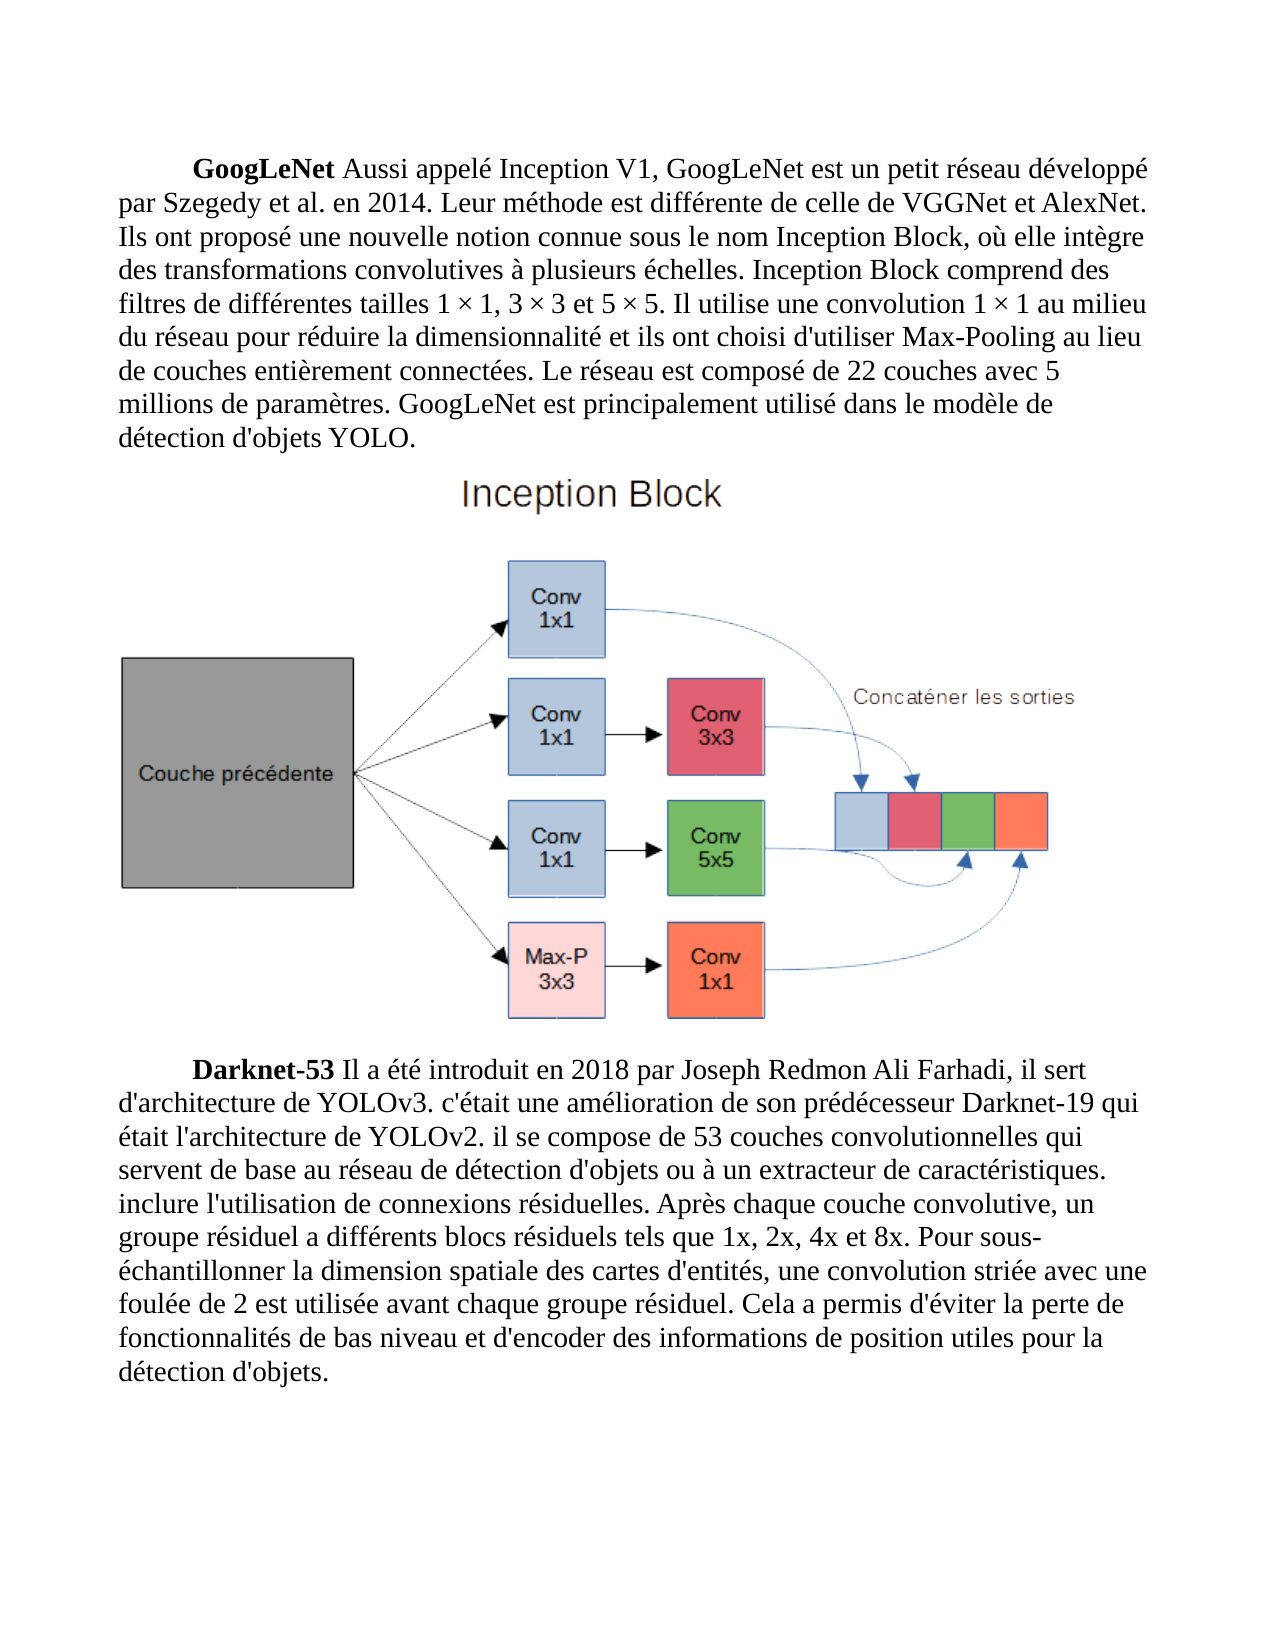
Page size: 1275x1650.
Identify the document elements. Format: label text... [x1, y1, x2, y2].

text GoogLeNet Aussi appelé Inception V1, GoogLeNet est un petit réseau développé par Szegedy et al. en 2014. Leur méthode est différente de celle de VGGNet et AlexNet. Ils ont proposé une nouvelle notion connue sous le nom Inception Block, où elle intègre des transformations convolutives à plusieurs échelles. Inception Block comprend des filtres de différentes tailles 1 × 1, 3 × 3 et 5 × 5. Il utilise une convolution 1 × 1 au milieu du réseau pour réduire la dimensionnalité et ils ont choisi d'utiliser Max-Pooling au lieu de couches entièrement connectées. Le réseau est composé de 22 couches avec 5 millions de paramètres. GoogLeNet est principalement utilisé dans le modèle de détection d'objets YOLO. [118, 152, 1157, 453]
picture [120, 479, 1077, 1019]
text Darknet-53 Il a été introduit en 2018 par Joseph Redmon Ali Farhadi, il sert d'architecture de YOLOv3. c'était une amélioration de son prédécesseur Darknet-19 qui était l'architecture de YOLOv2. il se compose de 53 couches convolutionnelles qui servent de base au réseau de détection d'objets ou à un extracteur de caractéristiques. inclure l'utilisation de connexions résiduelles. Après chaque couche convolutive, un groupe résiduel a différents blocs résiduels tels que 1x, 2x, 4x et 8x. Pour sous-échantillonner la dimension spatiale des cartes d'entités, une convolution striée avec une foulée de 2 est utilisée avant chaque groupe résiduel. Cela a permis d'éviter la perte de fonctionnalités de bas niveau et d'encoder des informations de position utiles pour la détection d'objets. [118, 1052, 1157, 1387]
